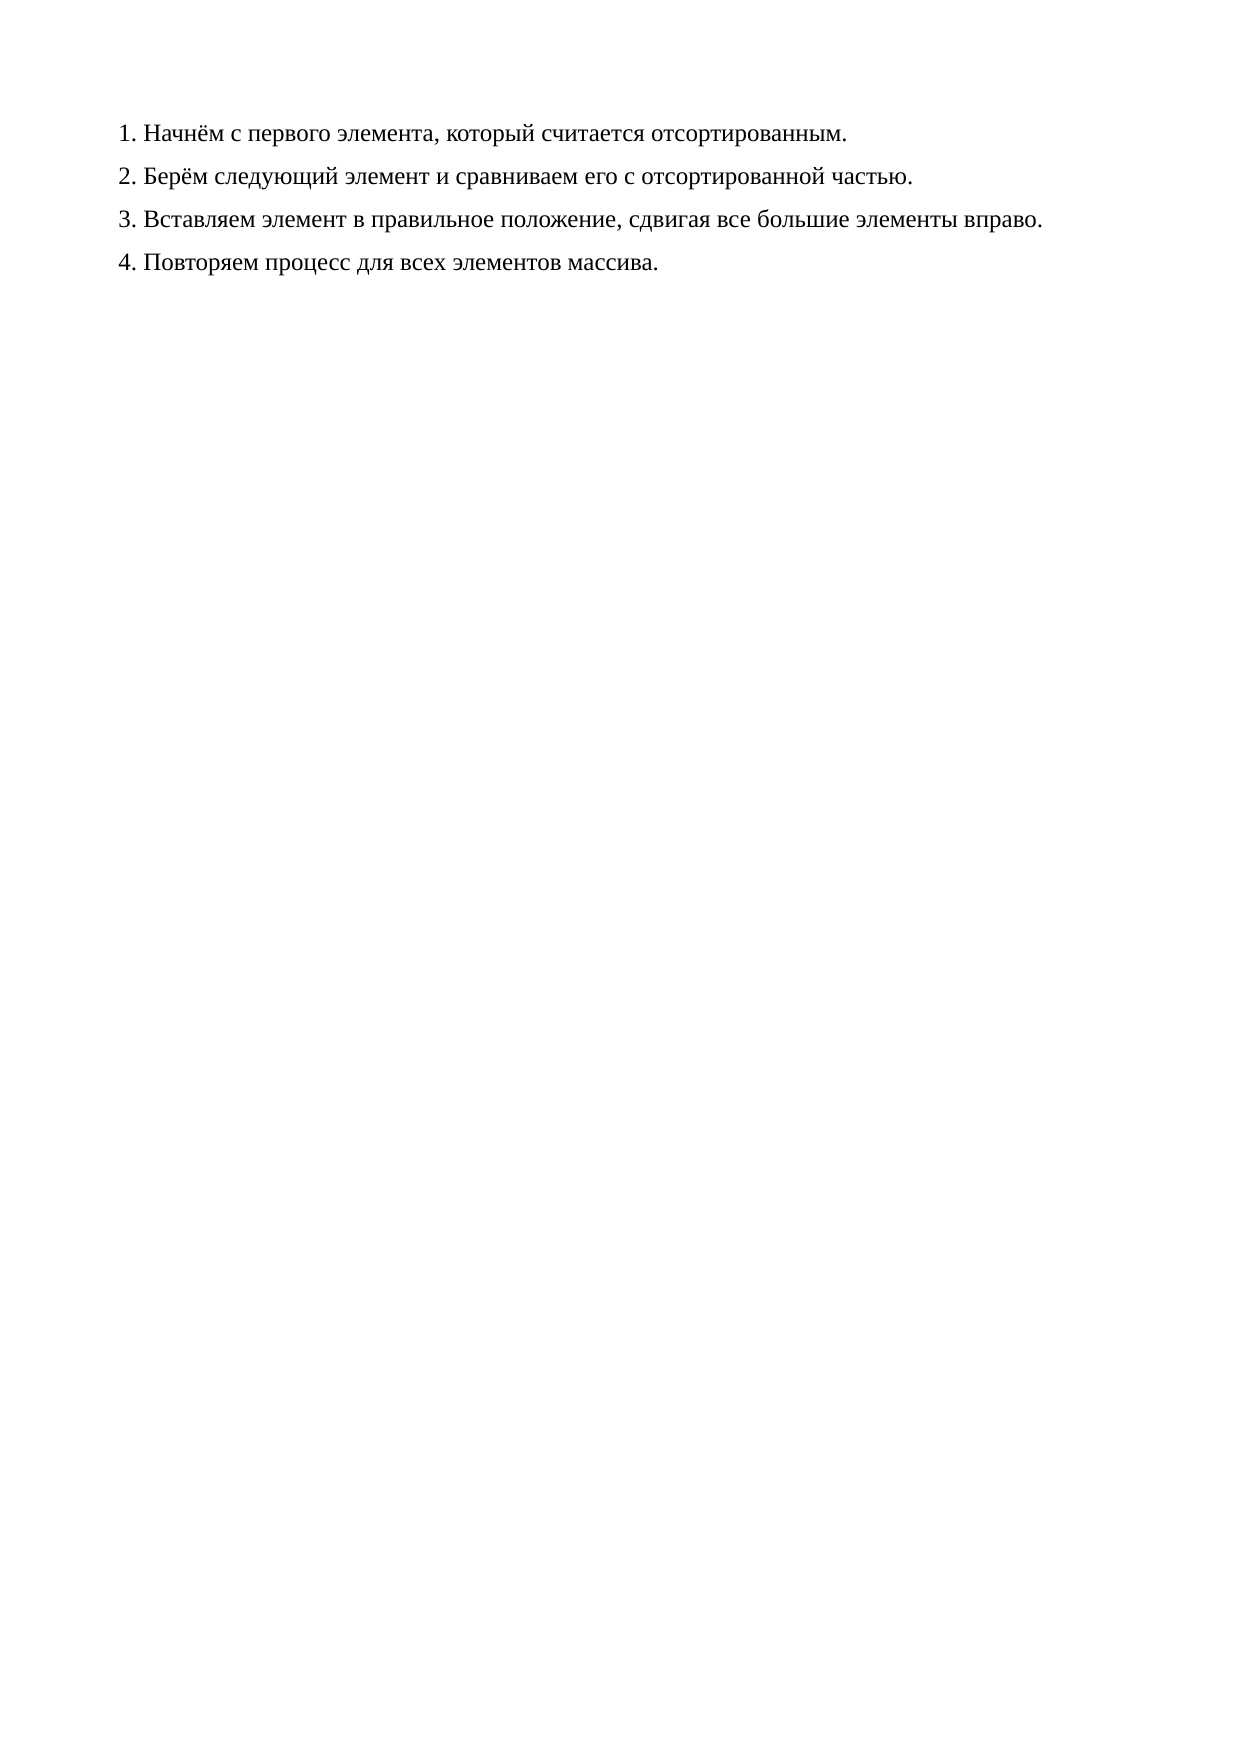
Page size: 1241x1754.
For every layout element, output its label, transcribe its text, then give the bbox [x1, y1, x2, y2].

text 4. Повторяем процесс для всех элементов массива. [118, 247, 1122, 276]
text 3. Вставляем элемент в правильное положение, сдвигая все большие элементы вправо. [118, 204, 1122, 233]
text 1. Начнём с первого элемента, который считается отсортированным. [118, 118, 1122, 147]
text 2. Берём следующий элемент и сравниваем его с отсортированной частью. [118, 161, 1122, 190]
